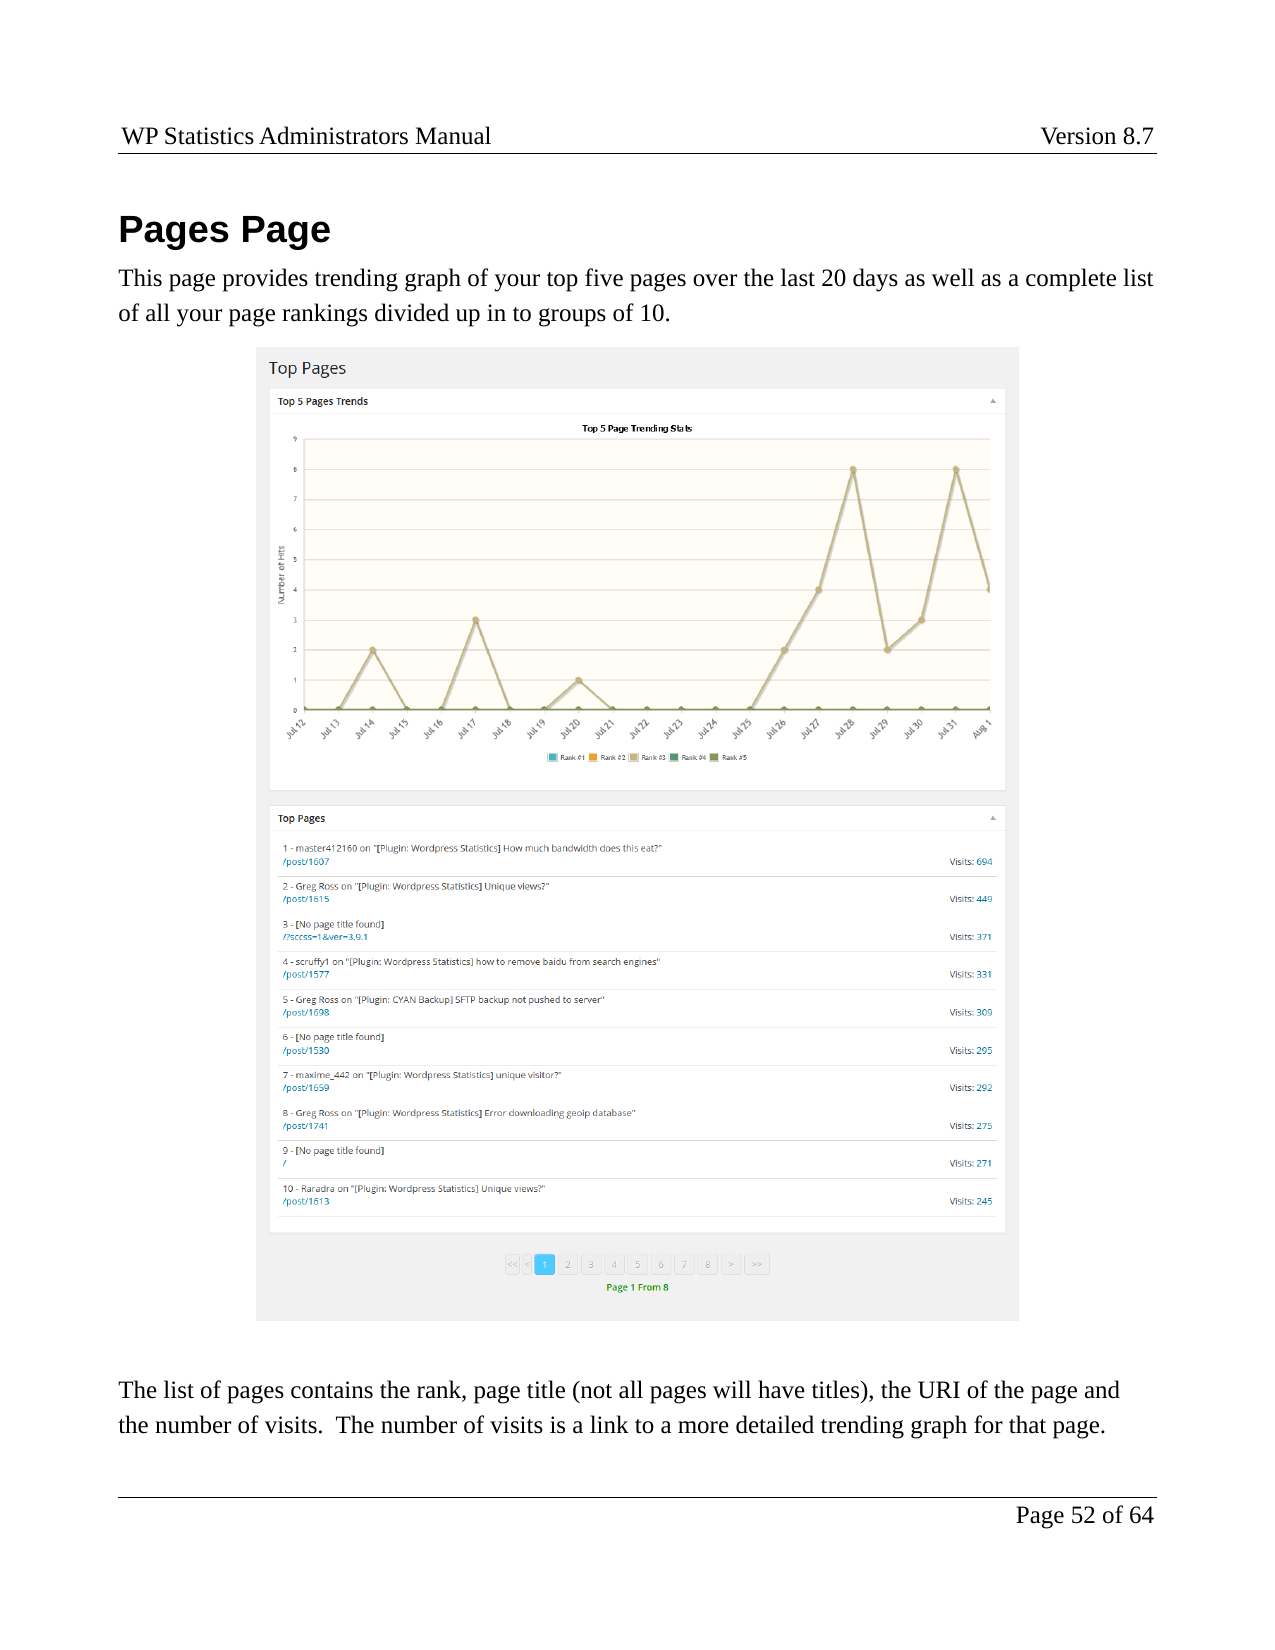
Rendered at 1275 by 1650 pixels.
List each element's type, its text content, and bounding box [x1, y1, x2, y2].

picture [256, 347, 1020, 1321]
text The list of pages contains the rank, page title (not all pages will have titles), the URI of the page and the number of visits. The number of visits is a link to a more detailed trending graph for that page. [118, 1375, 1157, 1438]
subtitle Pages Page [118, 207, 1157, 251]
text This page provides trending graph of your top five pages over the last 20 days as well as a complete list of all your page rankings divided up in to groups of 10. [118, 263, 1157, 327]
